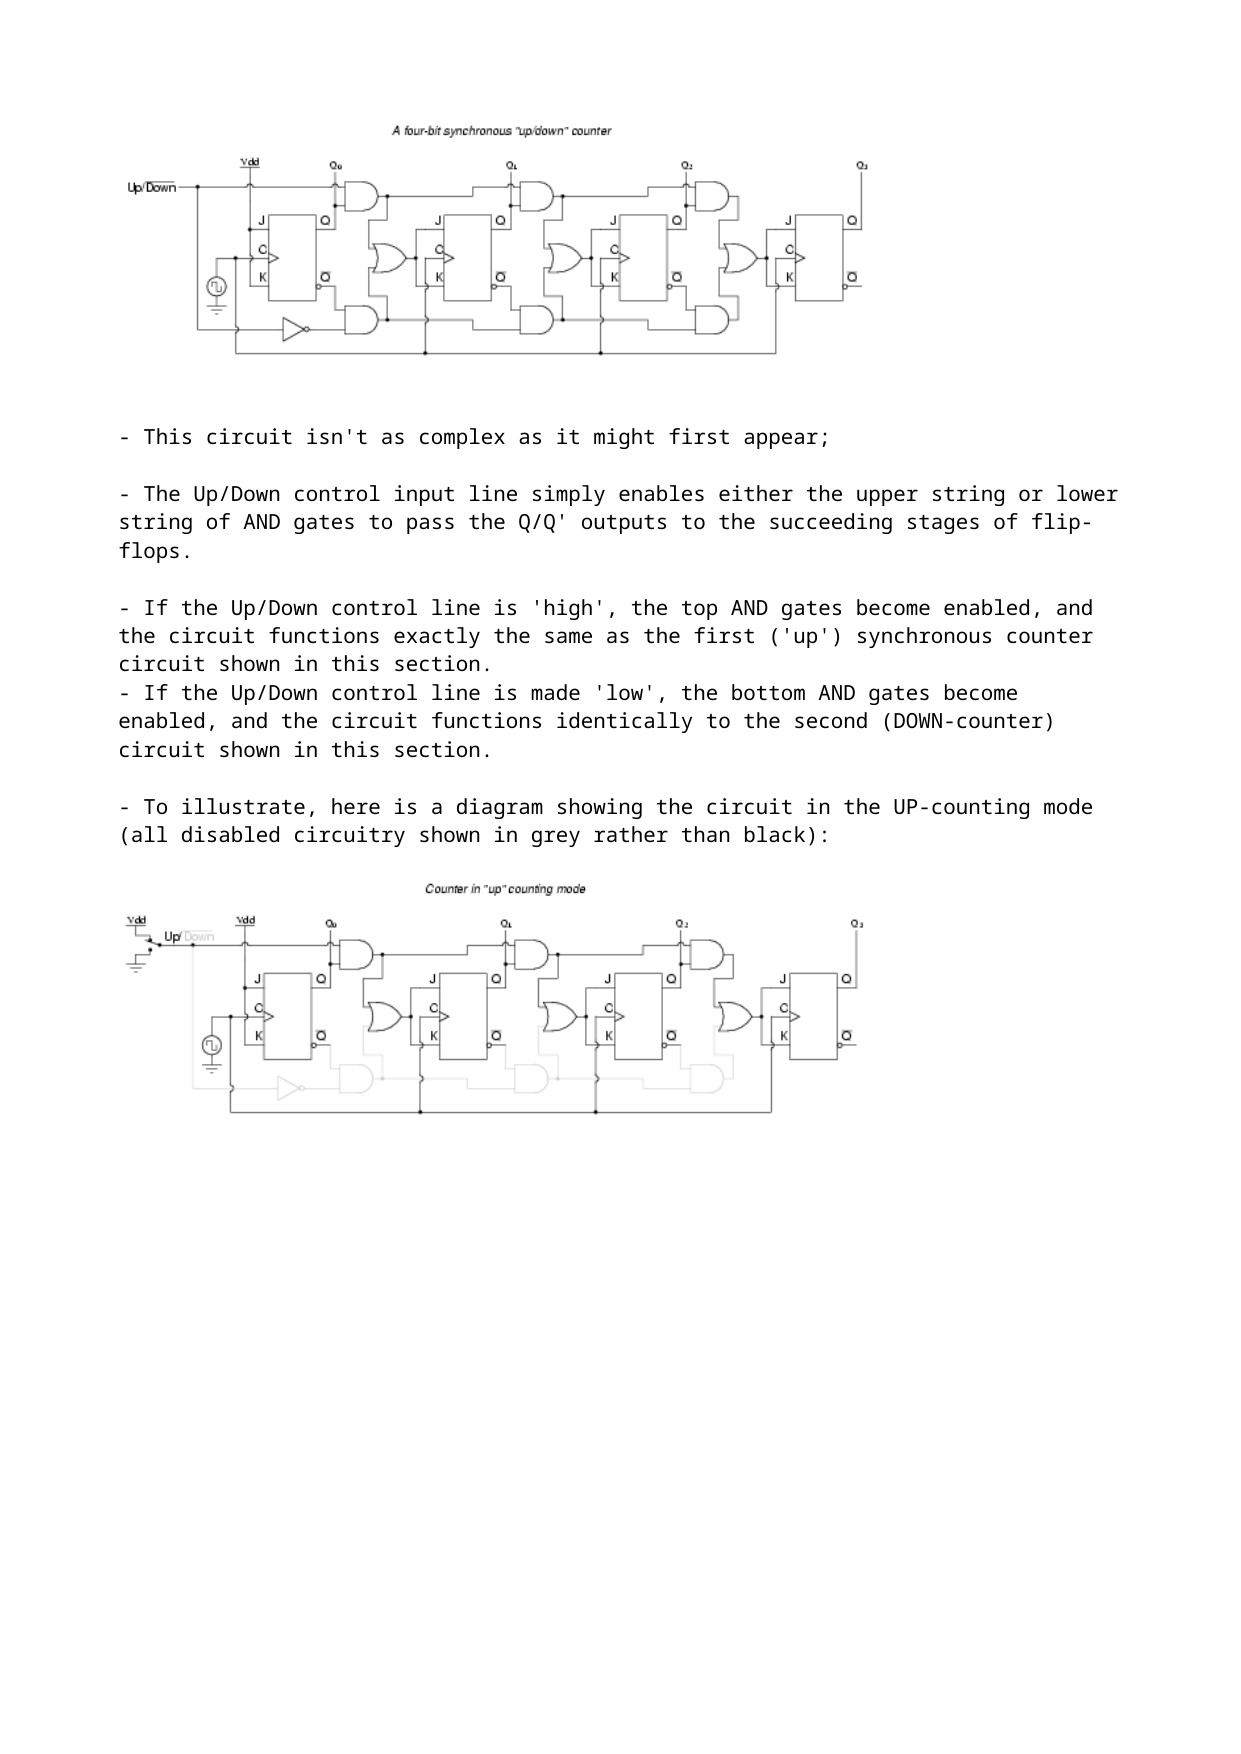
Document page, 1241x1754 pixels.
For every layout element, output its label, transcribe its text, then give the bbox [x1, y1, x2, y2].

text - If the Up/Down control line is 'high', the top AND gates become enabled, and the circuit functions exactly the same as the first ('up') synchronous counter circuit shown in this section. [118, 593, 1122, 678]
text - If the Up/Down control line is made 'low', the bottom AND gates become enabled, and the circuit functions identically to the second (DOWN-counter) circuit shown in this section. [118, 678, 1122, 763]
picture [118, 877, 871, 1124]
text - This circuit isn't as complex as it might first appear; [118, 422, 1122, 451]
picture [118, 118, 878, 365]
text - To illustrate, here is a diagram showing the circuit in the UP-counting mode (all disabled circuitry shown in grey rather than black): [118, 792, 1122, 849]
text - The Up/Down control input line simply enables either the upper string or lower string of AND gates to pass the Q/Q' outputs to the succeeding stages of flip-flops. [118, 479, 1122, 564]
